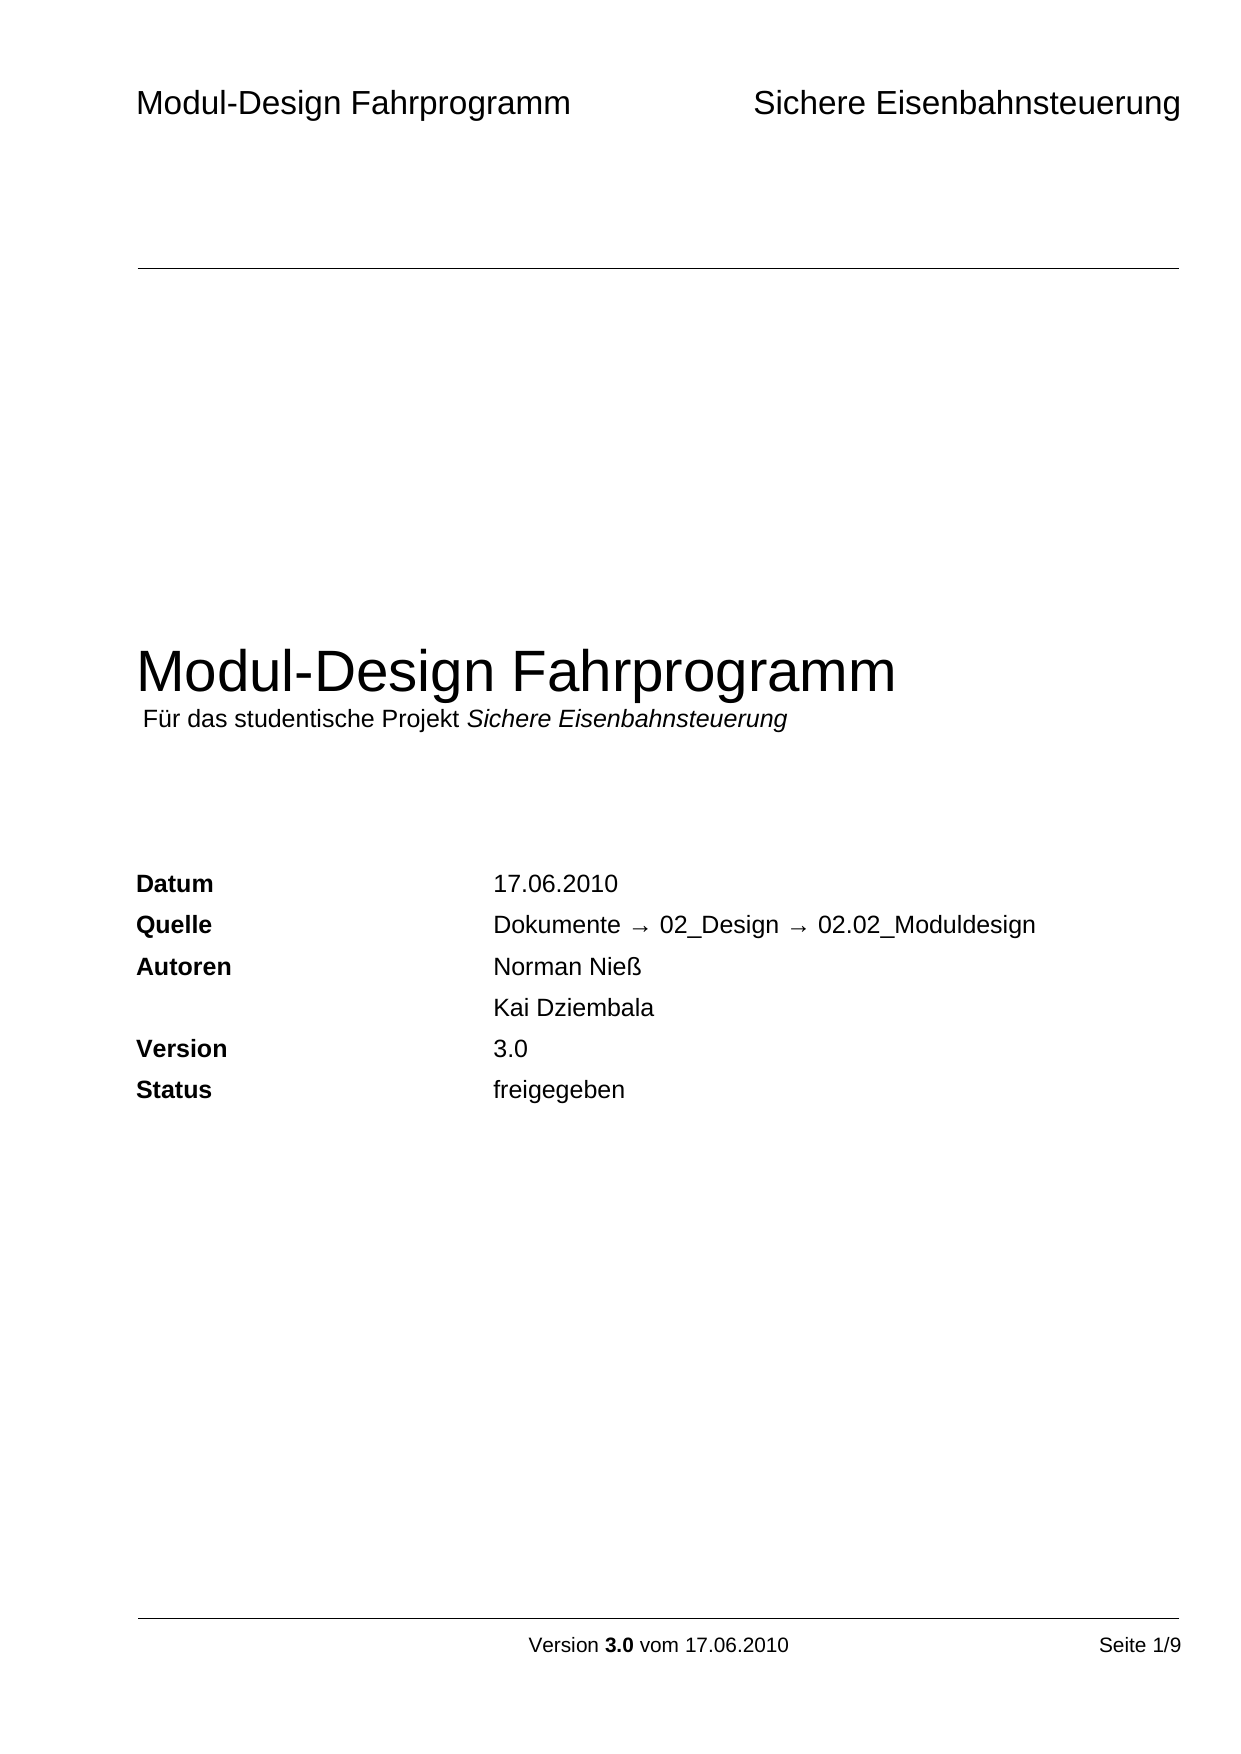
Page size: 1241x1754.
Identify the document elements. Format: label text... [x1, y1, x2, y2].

text Für das studentische Projekt Sichere Eisenbahnsteuerung [136, 704, 1181, 733]
text Datum 17.06.2010 [136, 869, 1181, 898]
title Modul-Design Fahrprogramm [136, 637, 1181, 704]
text Kai Dziembala [136, 993, 1181, 1022]
text Version 3.0 [136, 1034, 1181, 1063]
text Autoren Norman Nieß [136, 952, 1181, 980]
text Status freigegeben [136, 1075, 1181, 1104]
text Quelle Dokumente → 02_Design → 02.02_Moduldesign [136, 910, 1181, 939]
